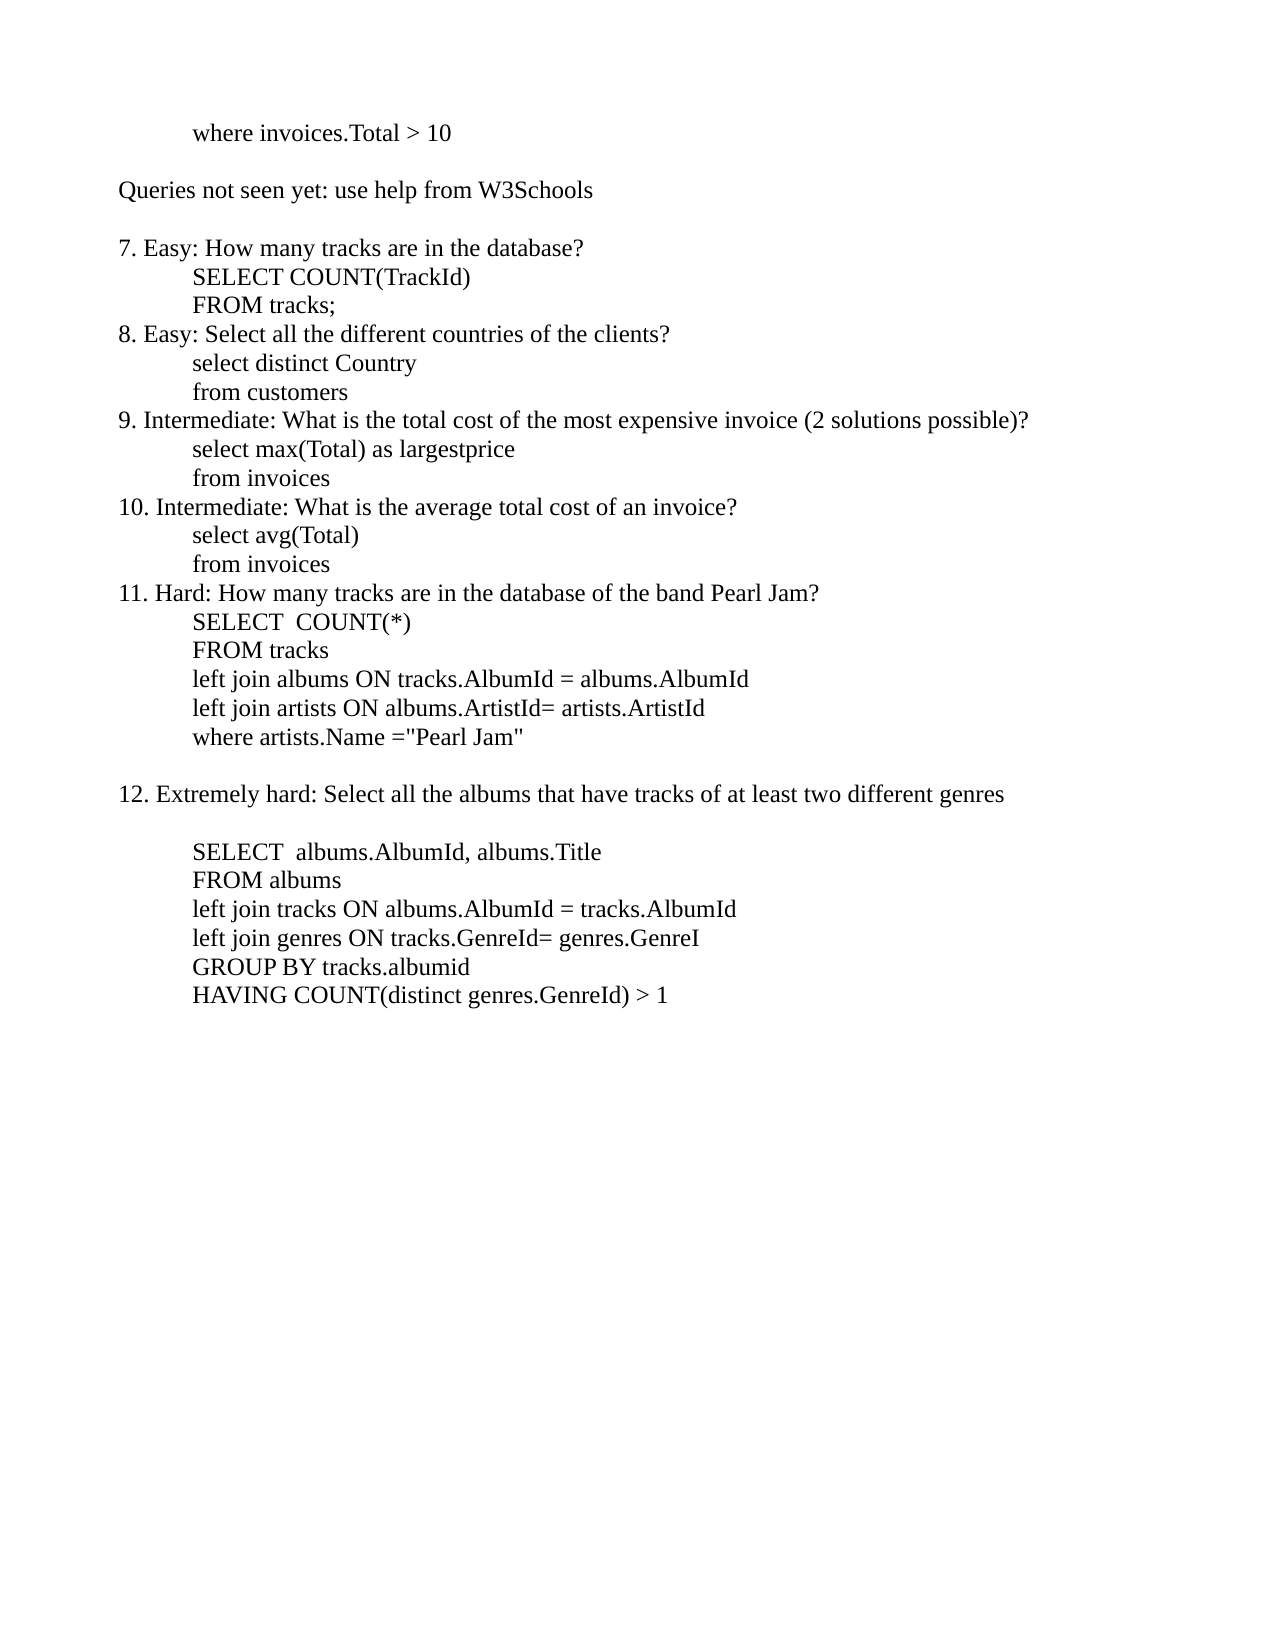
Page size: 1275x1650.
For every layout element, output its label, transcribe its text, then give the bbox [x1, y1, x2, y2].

text 11. Hard: How many tracks are in the database of the band Pearl Jam? [118, 578, 1157, 607]
text SELECT COUNT(*) [118, 607, 1157, 636]
text FROM albums [118, 866, 1157, 894]
text Queries not seen yet: use help from W3Schools [118, 176, 1157, 204]
text select max(Total) as largestprice [118, 434, 1157, 463]
text GROUP BY tracks.albumid [118, 952, 1157, 981]
text from customers [118, 377, 1157, 406]
text SELECT albums.AlbumId, albums.Title [118, 837, 1157, 866]
text left join genres ON tracks.GenreId= genres.GenreI [118, 923, 1157, 952]
text from invoices [118, 549, 1157, 578]
text FROM tracks [118, 636, 1157, 664]
text where artists.Name ="Pearl Jam" [118, 722, 1157, 751]
text where invoices.Total > 10 [118, 118, 1157, 147]
text 10. Intermediate: What is the average total cost of an invoice? [118, 492, 1157, 521]
text select distinct Country [118, 348, 1157, 377]
text FROM tracks; [118, 291, 1157, 319]
text 7. Easy: How many tracks are in the database? [118, 233, 1157, 262]
text 8. Easy: Select all the different countries of the clients? [118, 319, 1157, 348]
text left join albums ON tracks.AlbumId = albums.AlbumId [118, 664, 1157, 693]
text SELECT COUNT(TrackId) [118, 262, 1157, 291]
text select avg(Total) [118, 521, 1157, 549]
text HAVING COUNT(distinct genres.GenreId) > 1 [118, 981, 1157, 1009]
text 9. Intermediate: What is the total cost of the most expensive invoice (2 solutions possible)? [118, 406, 1157, 434]
text from invoices [118, 463, 1157, 492]
text left join artists ON albums.ArtistId= artists.ArtistId [118, 693, 1157, 722]
text left join tracks ON albums.AlbumId = tracks.AlbumId [118, 894, 1157, 923]
text 12. Extremely hard: Select all the albums that have tracks of at least two different genres [118, 779, 1157, 808]
